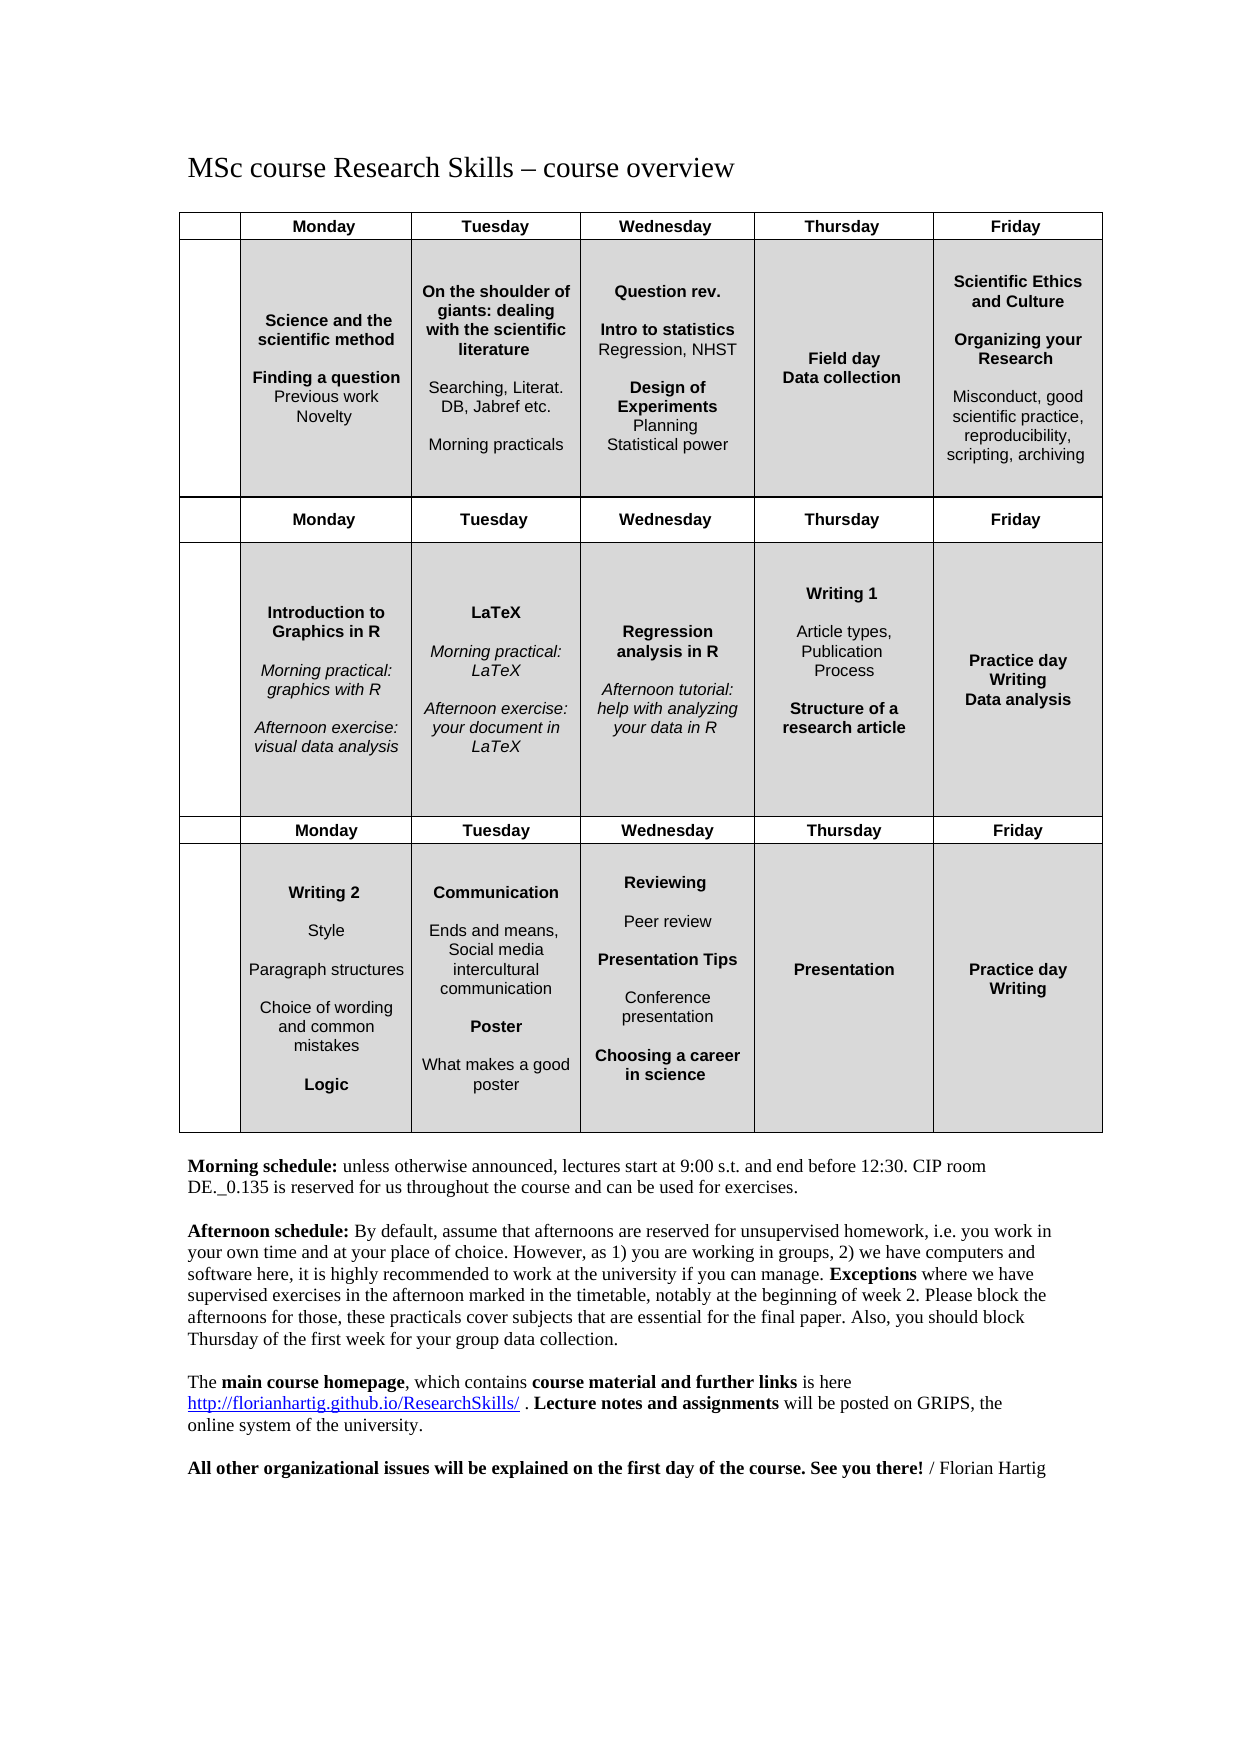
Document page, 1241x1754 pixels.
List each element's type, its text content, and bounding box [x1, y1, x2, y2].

table_header Friday [934, 213, 1102, 239]
table_cell Friday [934, 817, 1102, 843]
text Afternoon schedule: By default, assume that afternoons are reserved for unsupervised homework, i.e. you work in your own time and at your place of choice. However, as 1) you are working in groups, 2) we have computers and software here, it is highly recommended to work at the university if you can manage. Exceptions where we have supervised exercises in the afternoon marked in the timetable, notably at the beginning of week 2. Please block the afternoons for those, these practicals cover subjects that are essential for the final paper. Also, you should block Thursday of the first week for your group data collection. [187, 1219, 1053, 1349]
table_cell Regression analysis in R Afternoon tutorial: help with analyzing your data in R [581, 543, 754, 816]
table_cell Tuesday [412, 817, 580, 843]
table_cell Thursday [755, 498, 933, 542]
text Morning schedule: unless otherwise announced, lectures start at 9:00 s.t. and end before 12:30. CIP room DE._0.135 is reserved for us throughout the course and can be used for exercises. [187, 1155, 1053, 1198]
table_cell Practice day Writing Data analysis [934, 543, 1102, 816]
table_cell LaTeX Morning practical: LaTeX Afternoon exercise: your document in LaTeX [412, 543, 580, 816]
table_cell Friday [934, 498, 1102, 542]
table_header [180, 213, 240, 239]
table_cell Wednesday [581, 817, 754, 843]
table_cell Presentation [755, 844, 933, 1132]
table_cell [180, 240, 240, 496]
table_cell Thursday [755, 817, 933, 843]
table_cell [180, 498, 240, 542]
table_cell Reviewing Peer review Presentation Tips Conference presentation Choosing a career in science [581, 844, 754, 1132]
table_cell Tuesday [412, 498, 580, 542]
table_cell Wednesday [581, 498, 754, 542]
text MSc course Research Skills – course overview [187, 150, 1053, 183]
text All other organizational issues will be explained on the first day of the course. See you there! / Florian Hartig [187, 1457, 1053, 1478]
table_cell Writing 1 Article types, Publication Process Structure of a research article [755, 543, 933, 816]
table_header Thursday [755, 213, 933, 239]
text The main course homepage, which contains course material and further links is here http://florianhartig.github.io/ResearchSkills/ . Lecture notes and assignments will be posted on GRIPS, the online system of the university. [187, 1371, 1053, 1435]
table_cell [180, 844, 240, 1132]
table_cell Question rev. Intro to statistics Regression, NHST Design of Experiments Planning Statistical power [581, 240, 754, 496]
table_cell [180, 543, 240, 816]
table_cell Writing 2 Style Paragraph structures Choice of wording and common mistakes Logic [241, 844, 411, 1132]
table_cell Introduction to Graphics in R Morning practical: graphics with R Afternoon exercise: visual data analysis [241, 543, 411, 816]
table_cell On the shoulder of giants: dealing with the scientific literature Searching, Literat. DB, Jabref etc. Morning practicals [412, 240, 580, 496]
table_cell Monday [241, 817, 411, 843]
table_header Wednesday [581, 213, 754, 239]
table_cell Monday [241, 498, 411, 542]
table_cell [180, 817, 240, 843]
table_header Tuesday [412, 213, 580, 239]
table_cell Communication Ends and means, Social media intercultural communication Poster What makes a good poster [412, 844, 580, 1132]
table_cell Science and the scientific method Finding a question Previous work Novelty [241, 240, 411, 496]
table_cell Field day Data collection [755, 240, 933, 496]
table_header Monday [241, 213, 411, 239]
table_cell Scientific Ethics and Culture Organizing your Research Misconduct, good scientific practice, reproducibility, scripting, archiving [934, 240, 1102, 496]
table_cell Practice day Writing [934, 844, 1102, 1132]
